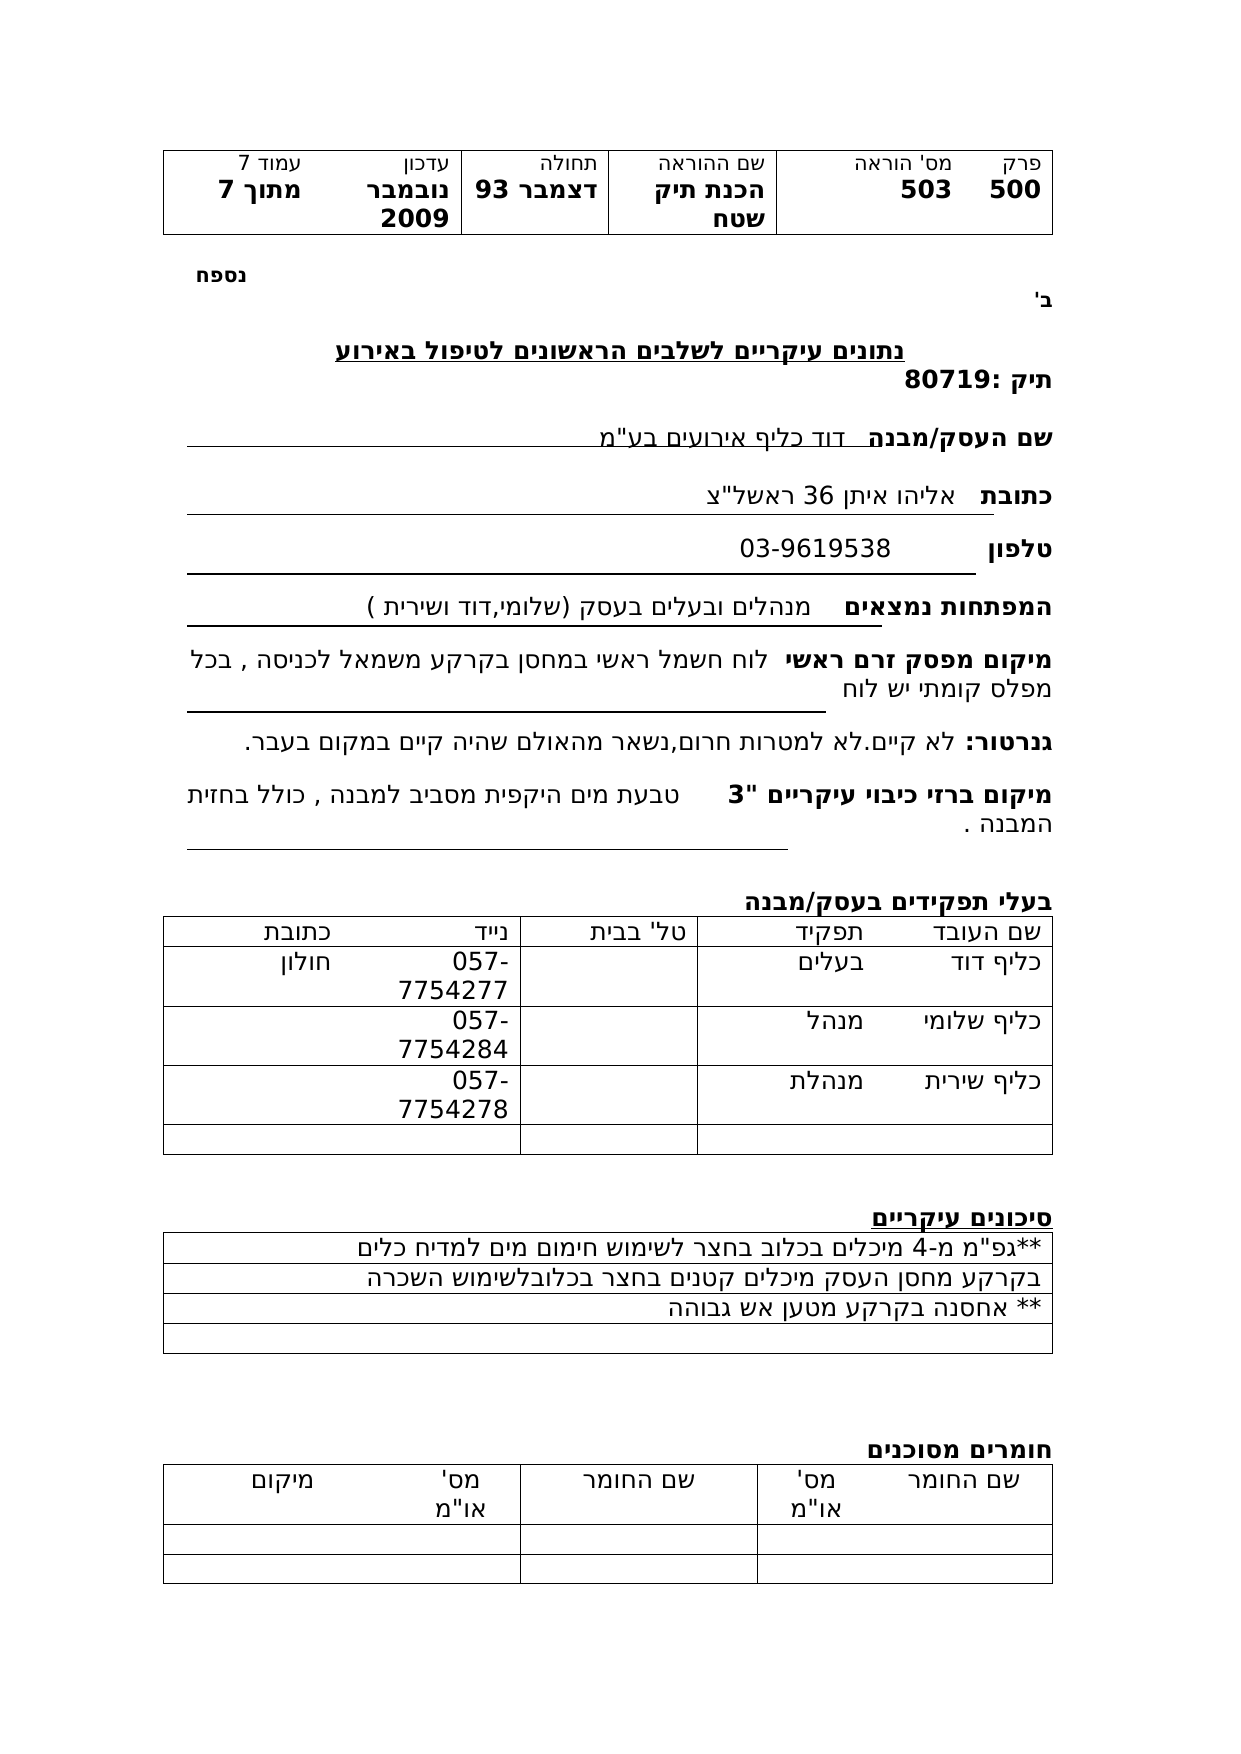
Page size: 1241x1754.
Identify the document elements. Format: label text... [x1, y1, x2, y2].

table_header נייד [343, 917, 520, 946]
text גנרטור: לא קיים.לא למטרות חרום,נשאר מהאולם שהיה קיים במקום בעבר. [187, 727, 1053, 757]
table_cell [758, 1525, 875, 1553]
table_cell [875, 1125, 1052, 1154]
table_cell 057-7754277 [343, 947, 520, 1006]
text המפתחות נמצאים מנהלים ובעלים בעסק (שלומי,דוד ושירית ) [187, 592, 1053, 621]
table_cell כליף שירית [875, 1066, 1052, 1124]
table_cell [343, 1125, 520, 1154]
table_cell 057-7754284 [343, 1007, 520, 1065]
table_header שם העובד [875, 917, 1052, 946]
table_cell [698, 1125, 875, 1154]
table_cell מנהל [698, 1007, 875, 1065]
text מיקום מפסק זרם ראשי לוח חשמל ראשי במחסן בקרקע משמאל לכניסה , בכל מפלס קומתי יש לוח [187, 645, 1053, 703]
table_cell 057-7754278 [343, 1066, 520, 1124]
table_header מיקום [164, 1465, 401, 1524]
table_header טל' בבית [521, 917, 697, 946]
table_header שם ההוראה הכנת תיק שטח [609, 151, 776, 234]
table_cell [875, 1525, 1052, 1553]
table_header עדכון נובמבר 2009 [313, 151, 461, 234]
table_cell [521, 1066, 697, 1124]
table_header שם החומר [521, 1465, 757, 1524]
table_cell [758, 1555, 875, 1583]
text נתונים עיקריים לשלבים הראשונים לטיפול באירוע [187, 336, 1053, 365]
table_cell חולון [164, 947, 343, 1006]
table_header תפקיד [698, 917, 875, 946]
text בעלי תפקידים בעסק/מבנה [187, 887, 1053, 916]
table_header תחולה דצמבר 93 [462, 151, 608, 234]
text שם העסק/מבנה דוד כליף אירועים בע"מ [187, 423, 1053, 452]
table_header פרק 500 [964, 151, 1052, 234]
text תיק :80719 [187, 365, 1053, 394]
table_cell [875, 1555, 1052, 1583]
table_cell [521, 1007, 697, 1065]
table_header כתובת [164, 917, 343, 946]
table_cell [401, 1525, 520, 1553]
table_cell [521, 947, 697, 1006]
text נספח ב' [187, 263, 1053, 312]
table_cell [164, 1125, 343, 1154]
table_header **גפ"מ מ-4 מיכלים בכלוב בחצר לשימוש חימום מים למדיח כלים [164, 1233, 1052, 1262]
table_cell [164, 1525, 401, 1553]
table_cell כליף שלומי [875, 1007, 1052, 1065]
table_cell [521, 1125, 697, 1154]
table_cell בעלים [698, 947, 875, 1006]
table_cell ** אחסנה בקרקע מטען אש גבוהה [164, 1294, 1052, 1323]
text סיכונים עיקריים [187, 1203, 1053, 1232]
text כתובת אליהו איתן 36 ראשל"צ [187, 481, 1053, 510]
table_header מס' או"מ [401, 1465, 520, 1524]
table_cell [164, 1007, 343, 1065]
table_cell כליף דוד [875, 947, 1052, 1006]
table_cell [164, 1555, 401, 1583]
table_cell [164, 1324, 1052, 1353]
text מיקום ברזי כיבוי עיקריים "3 טבעת מים היקפית מסביב למבנה , כולל בחזית המבנה . [187, 781, 1053, 839]
table_cell [521, 1525, 757, 1553]
table_header שם החומר [875, 1465, 1052, 1524]
table_header עמוד 7 מתוך 7 [164, 151, 313, 234]
text חומרים מסוכנים [187, 1435, 1053, 1464]
table_cell [521, 1555, 757, 1583]
table_header מס' הוראה 503 [777, 151, 964, 234]
table_cell [164, 1066, 343, 1124]
text טלפון 03-9619538 [187, 534, 1053, 563]
table_cell [401, 1555, 520, 1583]
table_cell בקרקע מחסן העסק מיכלים קטנים בחצר בכלובלשימוש השכרה [164, 1264, 1052, 1293]
table_header מס' או"מ [758, 1465, 875, 1524]
table_cell מנהלת [698, 1066, 875, 1124]
